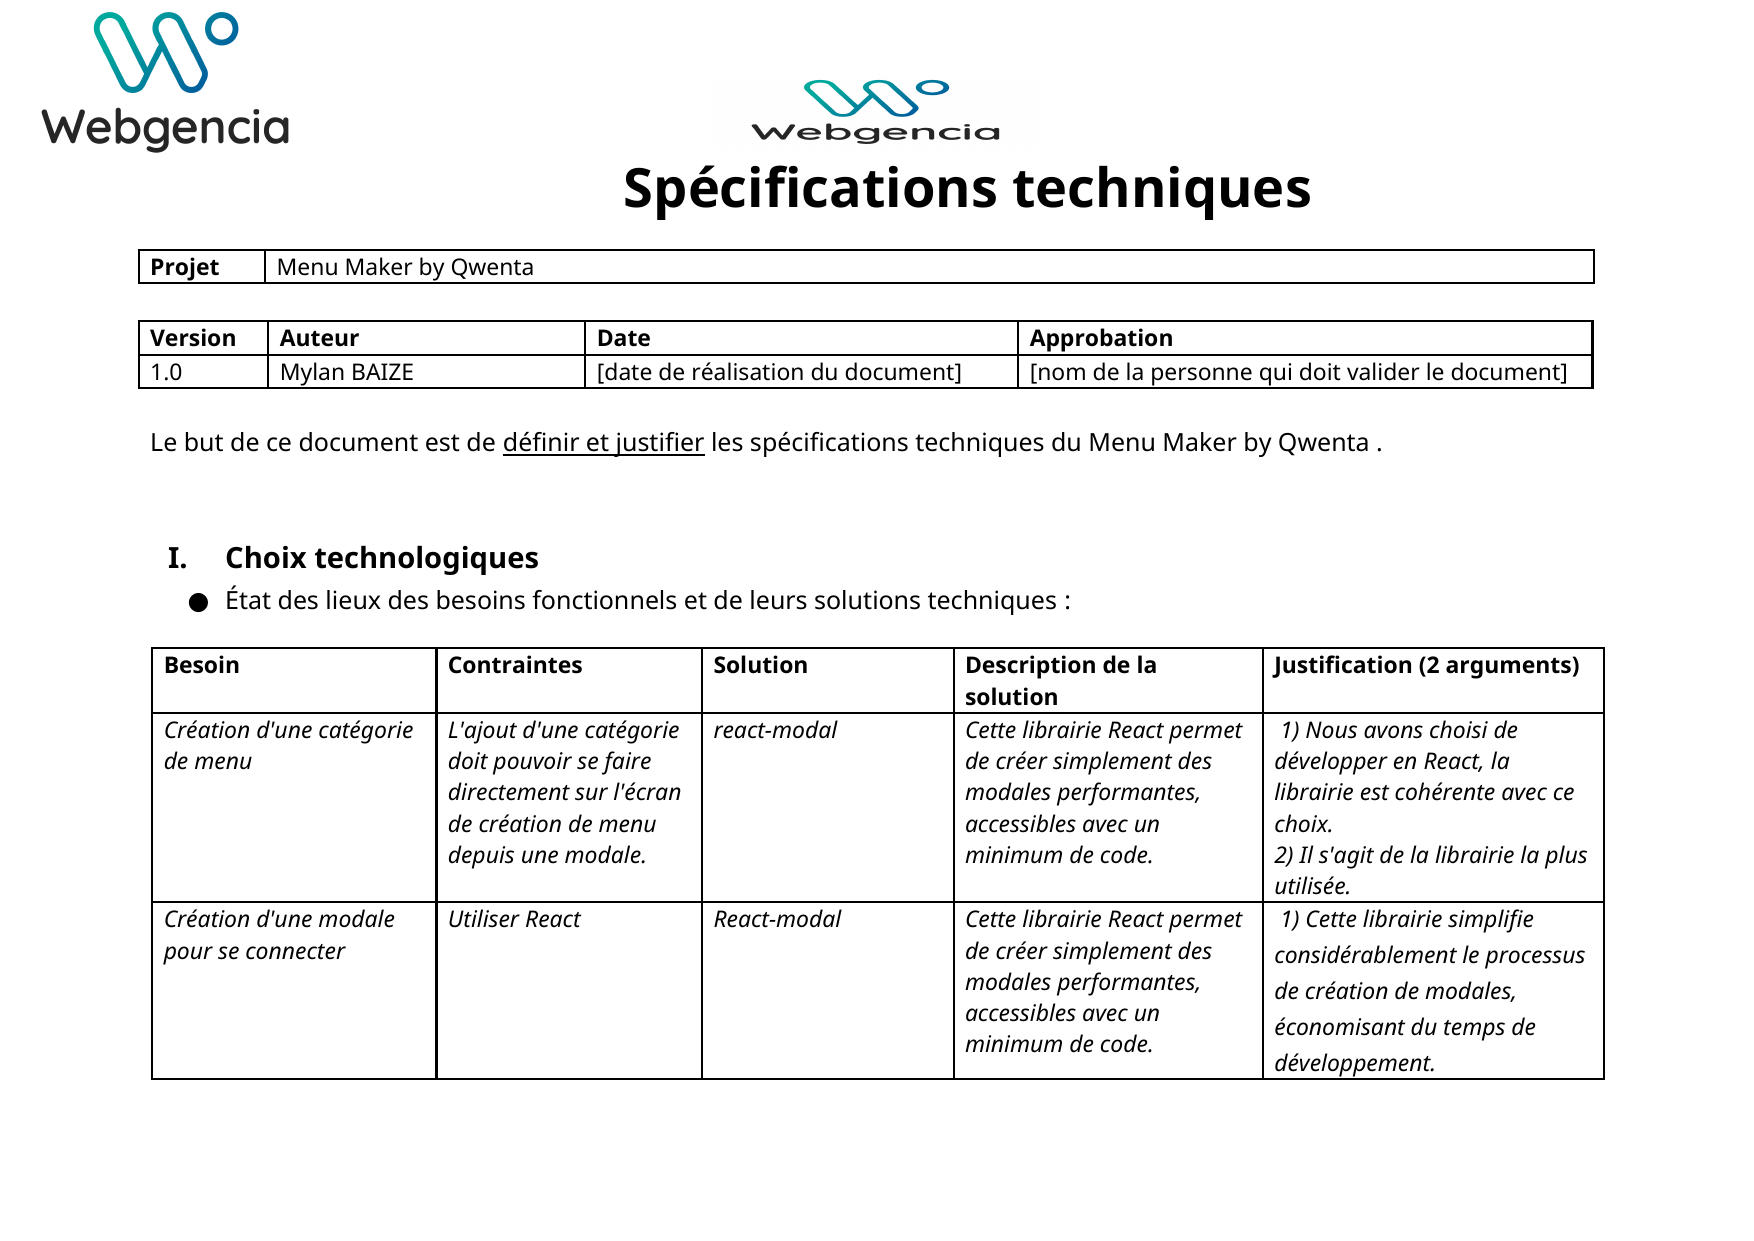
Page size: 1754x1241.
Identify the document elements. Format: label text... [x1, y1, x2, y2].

table_header Date [586, 322, 1017, 353]
table_header Approbation [1019, 322, 1591, 353]
picture [0, 0, 332, 166]
picture [710, 75, 1043, 150]
table_cell [nom de la personne qui doit valider le document] [1019, 356, 1591, 387]
table_header Besoin [153, 649, 435, 712]
table_cell React-modal [703, 903, 953, 1078]
table_header Contraintes [438, 649, 701, 712]
table_cell [date de réalisation du document] [586, 356, 1017, 387]
list État des lieux des besoins fonctionnels et de leurs solutions techniques : [187, 583, 1604, 617]
table_header Justification (2 arguments) [1264, 649, 1603, 712]
table_header Version [140, 322, 267, 353]
table_cell Création d'une modale pour se connecter [153, 903, 435, 1078]
title Spécifications techniques [150, 150, 1604, 224]
table_cell 1.0 [140, 356, 267, 387]
table_cell Utiliser React [438, 903, 701, 1078]
table_header Projet [140, 251, 264, 282]
table_cell Création d'une catégorie de menu [153, 714, 435, 901]
table_cell Cette librairie React permet de créer simplement des modales performantes, accessibles avec un minimum de code. [955, 903, 1262, 1078]
table_cell 1) Nous avons choisi de développer en React, la librairie est cohérente avec ce choix. 2) Il s'agit de la librairie la plus utilisée. [1264, 714, 1603, 901]
text Le but de ce document est de définir et justifier les spécifications techniques du Menu Maker by Qwenta . [150, 425, 1604, 459]
table_cell Mylan BAIZE [269, 356, 584, 387]
table_cell 1) Cette librairie simplifie considérablement le processus de création de modales, économisant du temps de développement. [1264, 903, 1603, 1078]
table_cell L'ajout d'une catégorie doit pouvoir se faire directement sur l'écran de création de menu depuis une modale. [438, 714, 701, 901]
table_header Description de la solution [955, 649, 1262, 712]
table_header Auteur [269, 322, 584, 353]
table_cell react-modal [703, 714, 953, 901]
table_header Solution [703, 649, 953, 712]
table_cell Cette librairie React permet de créer simplement des modales performantes, accessibles avec un minimum de code. [955, 714, 1262, 901]
table_header Menu Maker by Qwenta [266, 251, 1593, 282]
list Choix technologiques [187, 537, 1604, 577]
